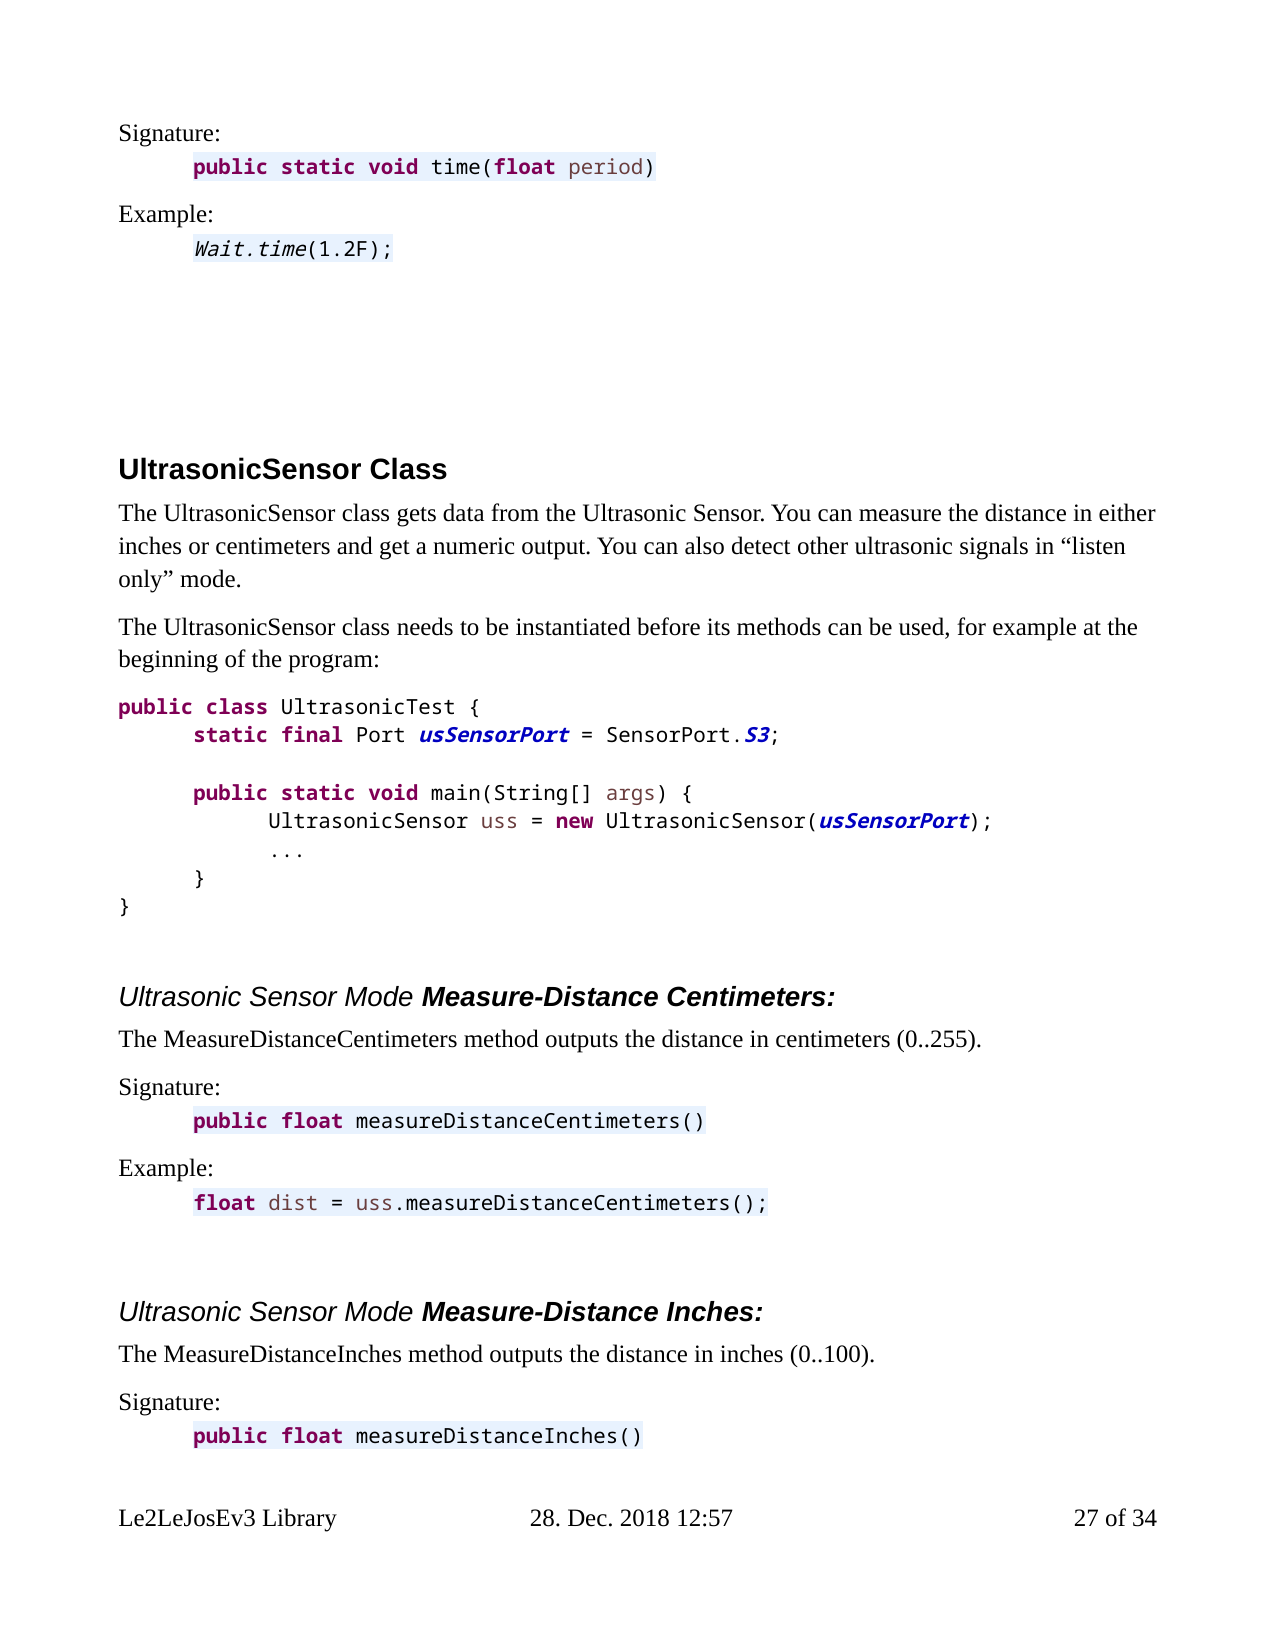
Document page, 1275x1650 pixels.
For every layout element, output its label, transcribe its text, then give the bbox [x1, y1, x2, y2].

subtitle UltrasonicSensor Class [118, 452, 1157, 485]
text ... [118, 835, 1157, 863]
text } [118, 892, 1157, 920]
text The UltrasonicSensor class needs to be instantiated before its methods can be used, for example at the beginning of the program: [118, 612, 1157, 673]
text The UltrasonicSensor class gets data from the Ultrasonic Sensor. You can measure the distance in either inches or centimeters and get a numeric output. You can also detect other ultrasonic signals in “listen only” mode. [118, 498, 1157, 593]
text The MeasureDistanceCentimeters method outputs the distance in centimeters (0..255). [118, 1024, 1157, 1053]
text UltrasonicSensor uss = new UltrasonicSensor(usSensorPort); [118, 806, 1157, 835]
text The MeasureDistanceInches method outputs the distance in inches (0..100). [118, 1339, 1157, 1368]
subtitle Ultrasonic Sensor Mode Measure-Distance Inches: [118, 1295, 1157, 1327]
subtitle Ultrasonic Sensor Mode Measure-Distance Centimeters: [118, 980, 1157, 1012]
text Signature: public static void time(float period) [118, 118, 1157, 181]
text Signature: public float measureDistanceCentimeters() [118, 1072, 1157, 1134]
text public static void main(String[] args) { [118, 778, 1157, 806]
text Example: Wait.time(1.2F); [118, 199, 1157, 262]
text static final Port usSensorPort = SensorPort.S3; [118, 721, 1157, 749]
text public class UltrasonicTest { [118, 692, 1157, 721]
text Example: float dist = uss.measureDistanceCentimeters(); [118, 1153, 1157, 1216]
text } [118, 863, 1157, 892]
text Signature: public float measureDistanceInches() [118, 1387, 1157, 1449]
